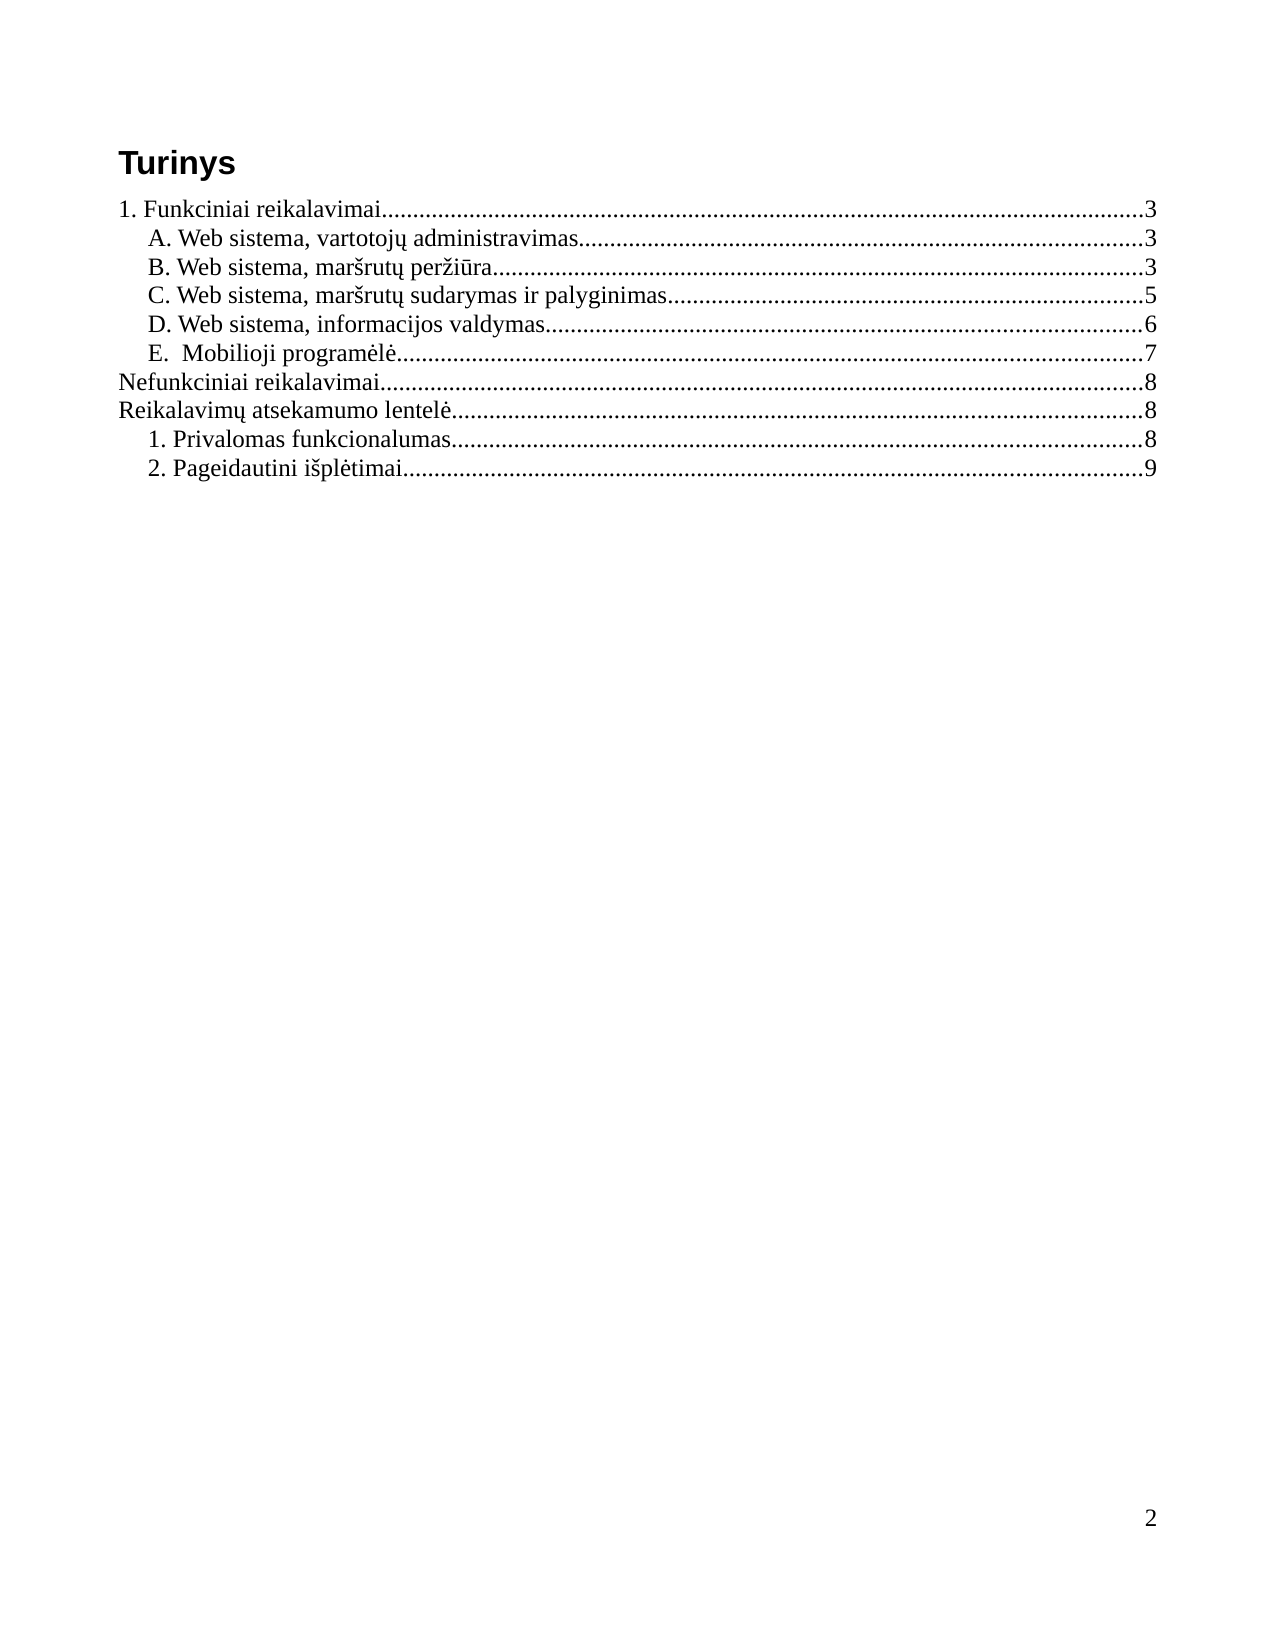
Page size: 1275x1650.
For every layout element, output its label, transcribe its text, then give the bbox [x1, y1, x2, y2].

subtitle Turinys [118, 143, 1157, 182]
text Reikalavimų atsekamumo lentelė 8 [118, 395, 1157, 424]
text 1. Funkciniai reikalavimai 3 [118, 194, 1157, 223]
text E. Mobilioji programėlė 7 [148, 338, 1157, 367]
text C. Web sistema, maršrutų sudarymas ir palyginimas 5 [148, 280, 1157, 309]
text A. Web sistema, vartotojų administravimas 3 [148, 223, 1157, 252]
text B. Web sistema, maršrutų peržiūra 3 [148, 252, 1157, 280]
text D. Web sistema, informacijos valdymas 6 [148, 309, 1157, 338]
text 2. Pageidautini išplėtimai 9 [148, 453, 1157, 482]
text Nefunkciniai reikalavimai 8 [118, 367, 1157, 395]
text 1. Privalomas funkcionalumas 8 [148, 424, 1157, 453]
